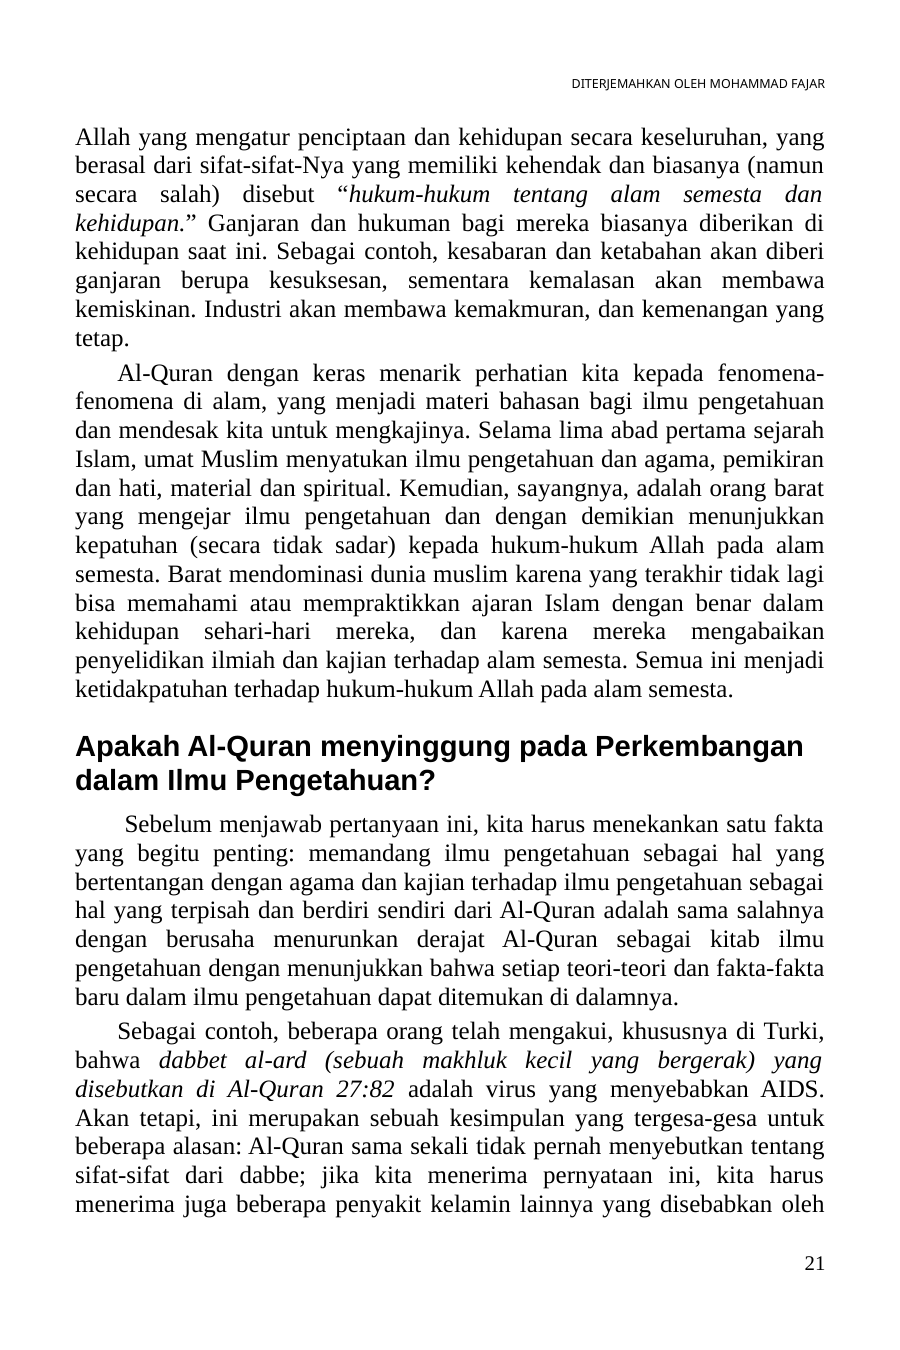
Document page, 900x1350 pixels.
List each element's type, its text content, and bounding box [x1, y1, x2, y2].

text Sebagai contoh, beberapa orang telah mengakui, khususnya di Turki, bahwa dabbet al-ard (sebuah makhluk kecil yang bergerak) yang disebutkan di Al-Quran 27:82 adalah virus yang menyebabkan AIDS. Akan tetapi, ini merupakan sebuah kesimpulan yang tergesa-gesa untuk beberapa alasan: Al-Quran sama sekali tidak pernah menyebutkan tentang sifat-sifat dari dabbe; jika kita menerima pernyataan ini, kita harus menerima juga beberapa penyakit kelamin lainnya yang disebabkan oleh [75, 1016, 825, 1218]
text Allah yang mengatur penciptaan dan kehidupan secara keseluruhan, yang berasal dari sifat-sifat-Nya yang memiliki kehendak dan biasanya (namun secara salah) disebut “hukum-hukum tentang alam semesta dan kehidupan.” Ganjaran dan hukuman bagi mereka biasanya diberikan di kehidupan saat ini. Sebagai contoh, kesabaran dan ketabahan akan diberi ganjaran berupa kesuksesan, sementara kemalasan akan membawa kemiskinan. Industri akan membawa kemakmuran, dan kemenangan yang tetap. [75, 122, 825, 352]
text Sebelum menjawab pertanyaan ini, kita harus menekankan satu fakta yang begitu penting: memandang ilmu pengetahuan sebagai hal yang bertentangan dengan agama dan kajian terhadap ilmu pengetahuan sebagai hal yang terpisah dan berdiri sendiri dari Al-Quran adalah sama salahnya dengan berusaha menurunkan derajat Al-Quran sebagai kitab ilmu pengetahuan dengan menunjukkan bahwa setiap teori-teori dan fakta-fakta baru dalam ilmu pengetahuan dapat ditemukan di dalamnya. [75, 809, 825, 1010]
text Al-Quran dengan keras menarik perhatian kita kepada fenomena-fenomena di alam, yang menjadi materi bahasan bagi ilmu pengetahuan dan mendesak kita untuk mengkajinya. Selama lima abad pertama sejarah Islam, umat Muslim menyatukan ilmu pengetahuan dan agama, pemikiran dan hati, material dan spiritual. Kemudian, sayangnya, adalah orang barat yang mengejar ilmu pengetahuan dan dengan demikian menunjukkan kepatuhan (secara tidak sadar) kepada hukum-hukum Allah pada alam semesta. Barat mendominasi dunia muslim karena yang terakhir tidak lagi bisa memahami atau mempraktikkan ajaran Islam dengan benar dalam kehidupan sehari-hari mereka, dan karena mereka mengabaikan penyelidikan ilmiah dan kajian terhadap alam semesta. Semua ini menjadi ketidakpatuhan terhadap hukum-hukum Allah pada alam semesta. [75, 358, 825, 703]
subtitle Apakah Al-Quran menyinggung pada Perkembangan dalam Ilmu Pengetahuan? [75, 729, 825, 797]
